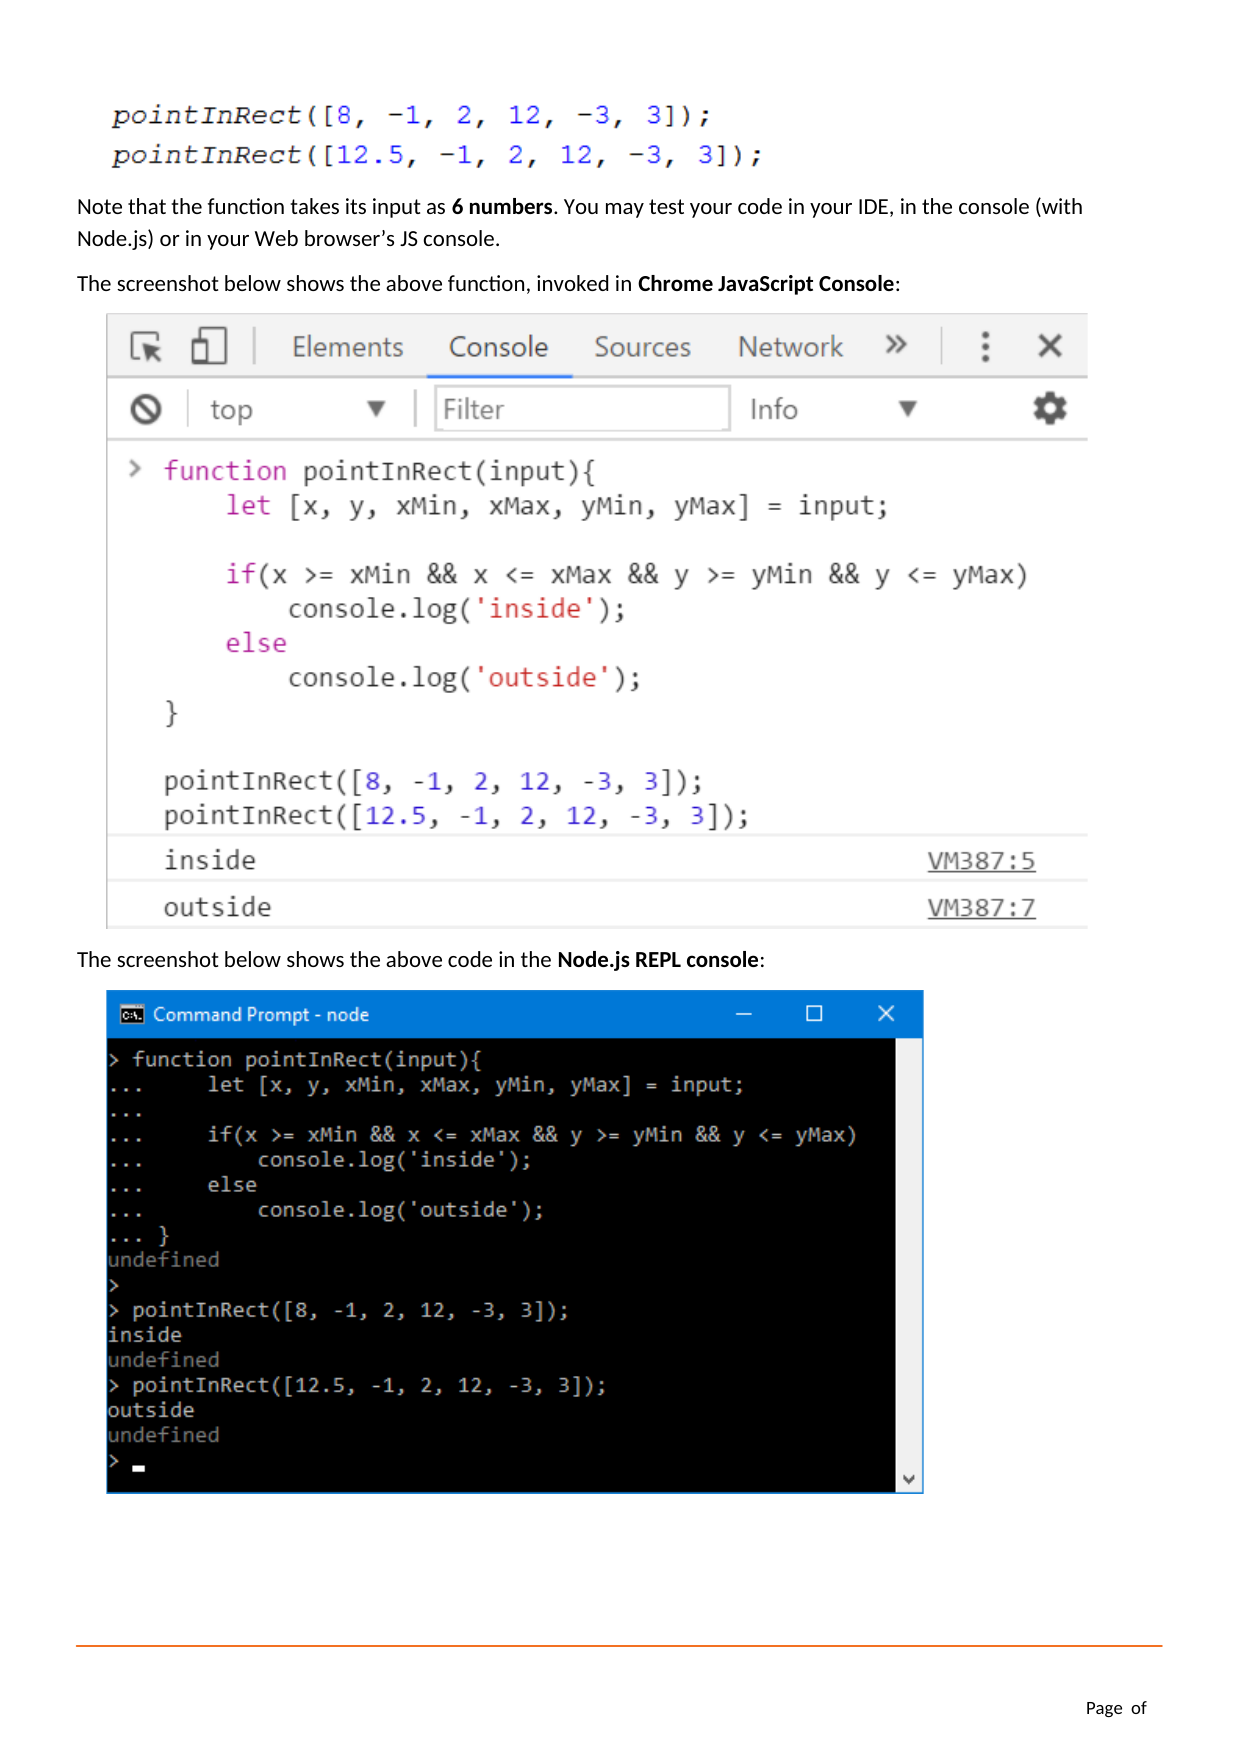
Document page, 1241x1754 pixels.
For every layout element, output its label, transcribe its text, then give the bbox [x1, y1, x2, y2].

text Note that the function takes its input as 6 numbers. You may test your code in your IDE, in the console (with Node.js) or in your Web browser’s JS console. [77, 192, 1163, 252]
text The screenshot below shows the above code in the Node.js REPL console: [77, 946, 1163, 974]
picture [106, 313, 1088, 929]
text The screenshot below shows the above function, invoked in Chrome JavaScript Console: [77, 269, 1163, 297]
picture [106, 990, 924, 1494]
picture [106, 95, 769, 176]
